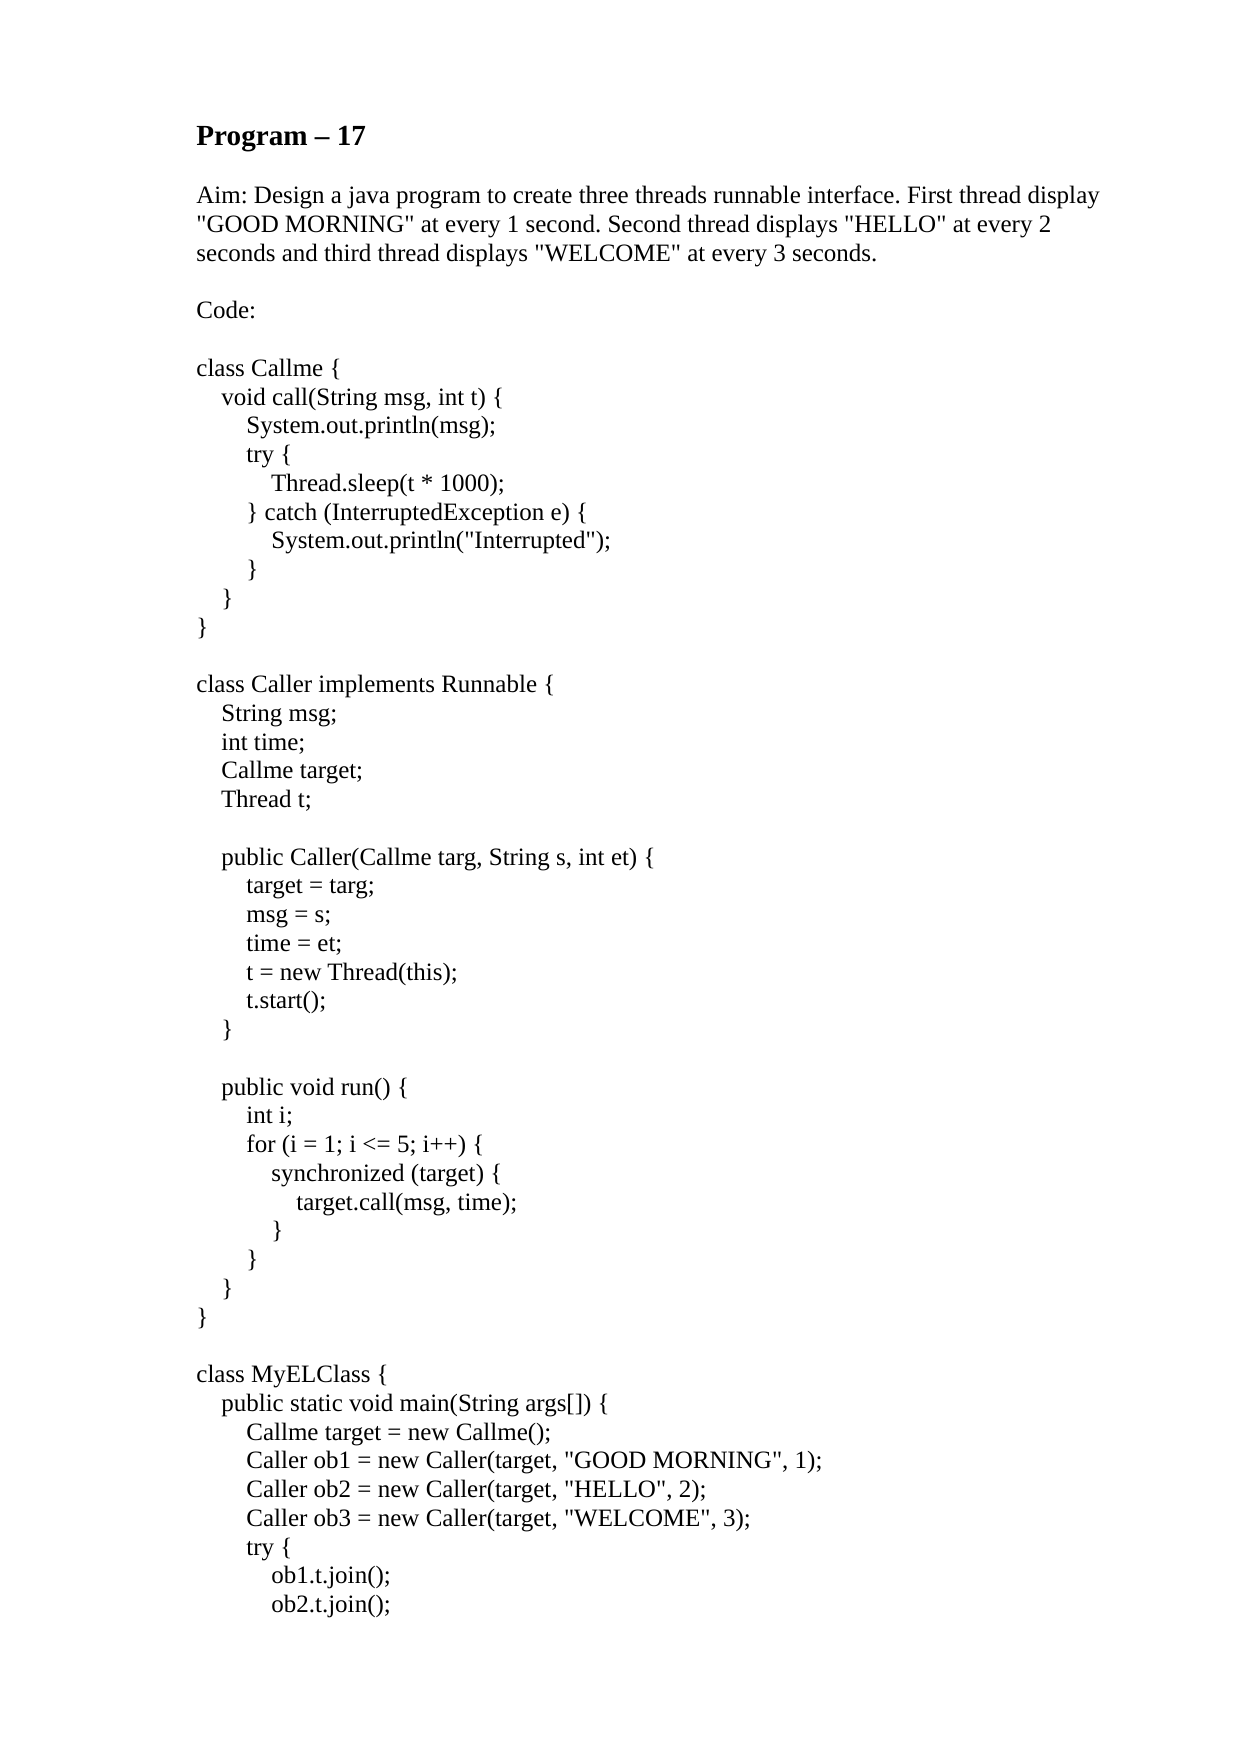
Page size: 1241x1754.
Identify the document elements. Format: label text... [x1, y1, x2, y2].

text class Callme { void call(String msg, int t) { System.out.println(msg); try { Thread.sleep(t * 1000); } catch (InterruptedException e) { System.out.println("Interrupted"); } } } class Caller implements Runnable { String msg; int time; Callme target; Thread t; public Caller(Callme targ, String s, int et) { target = targ; msg = s; time = et; t = new Thread(this); t.start(); } public void run() { int i; for (i = 1; i <= 5; i++) { synchronized (target) { target.call(msg, time); } } } } class MyELClass { public static void main(String args[]) { Callme target = new Callme(); Caller ob1 = new Caller(target, "GOOD MORNING", 1); Caller ob2 = new Caller(target, "HELLO", 2); Caller ob3 = new Caller(target, "WELCOME", 3); try { ob1.t.join(); ob2.t.join(); [196, 353, 1122, 1618]
text Code: [196, 295, 1122, 324]
text Program – 17 [196, 118, 1122, 152]
text Aim: Design a java program to create three threads runnable interface. First thread display "GOOD MORNING" at every 1 second. Second thread displays "HELLO" at every 2 seconds and third thread displays "WELCOME" at every 3 seconds. [196, 180, 1122, 267]
